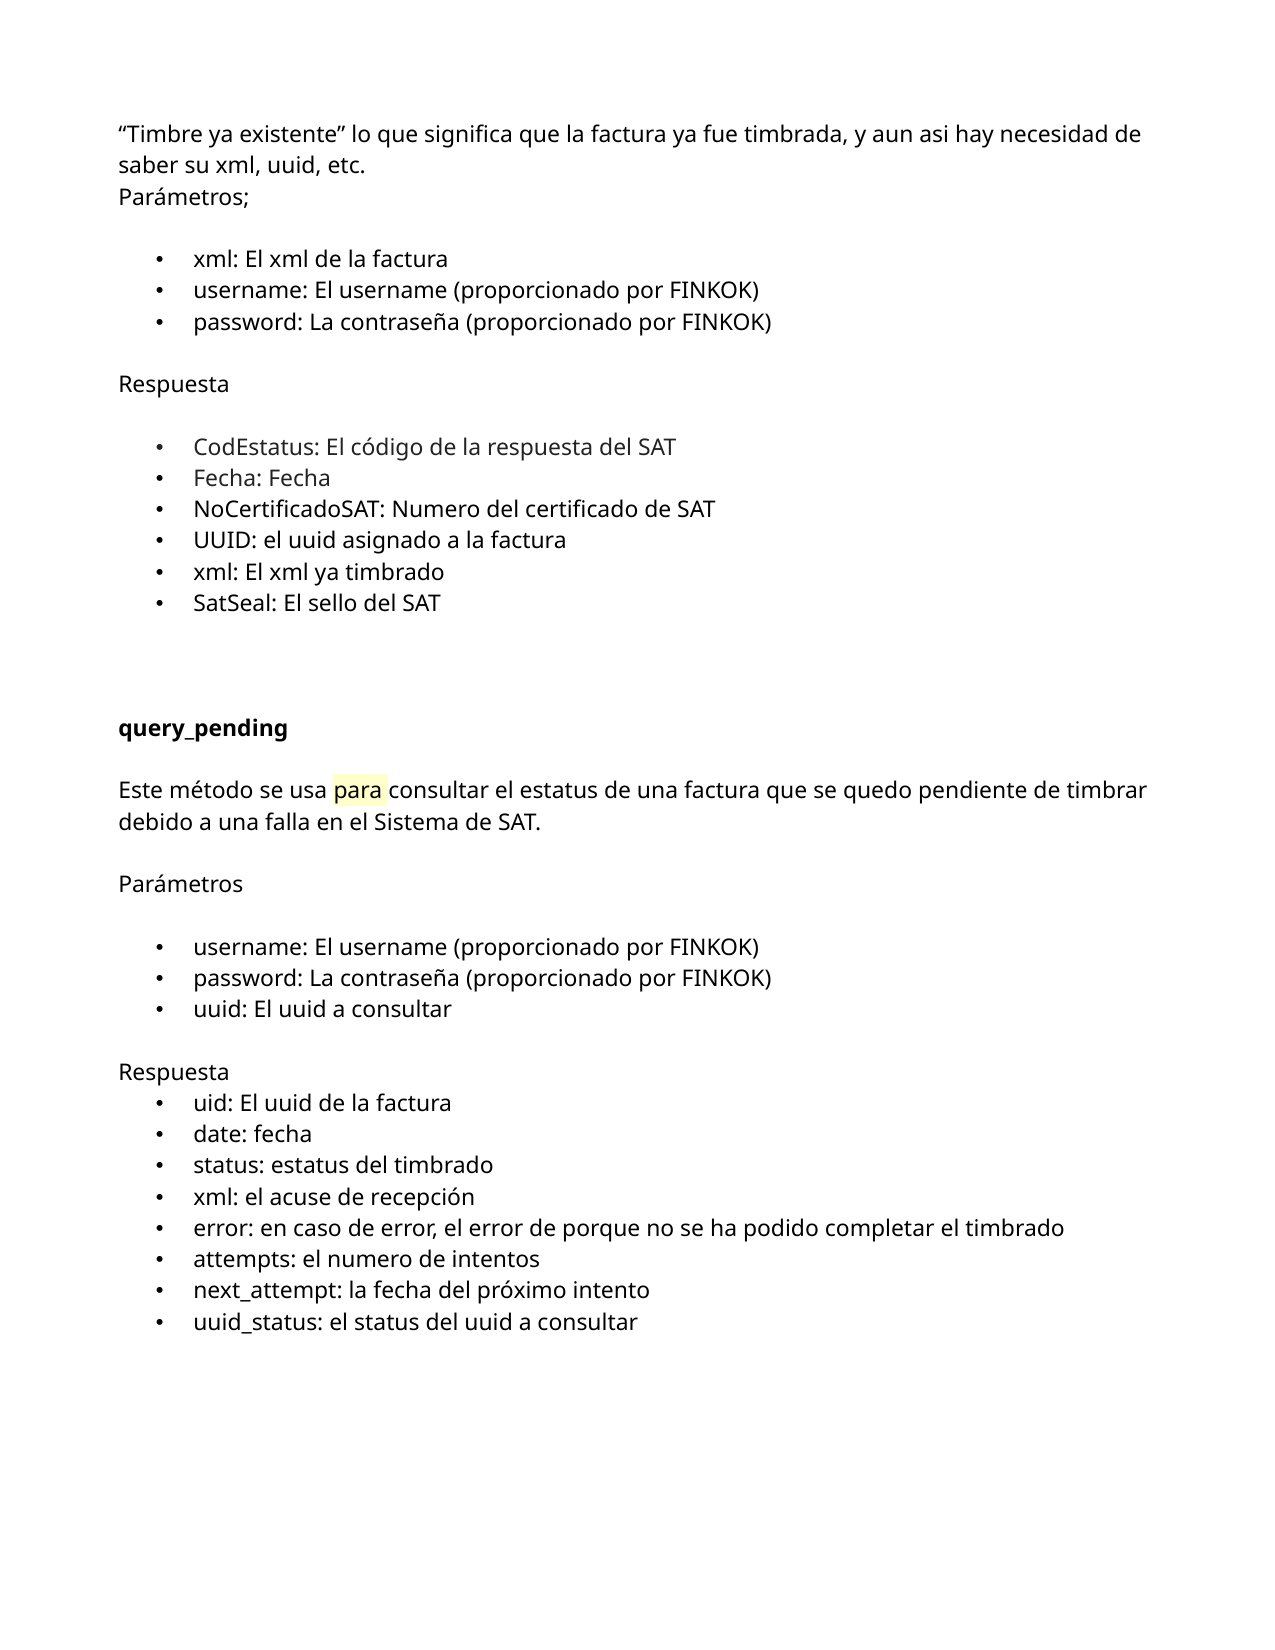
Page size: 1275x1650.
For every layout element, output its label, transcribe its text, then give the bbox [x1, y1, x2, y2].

list error: en caso de error, el error de porque no se ha podido completar el timbrado [156, 1212, 1157, 1243]
list username: El username (proporcionado por FINKOK) [156, 274, 1157, 306]
list xml: El xml de la factura [156, 243, 1157, 274]
list NoCertificadoSAT: Numero del certificado de SAT [156, 493, 1157, 524]
list next_attempt: la fecha del próximo intento [156, 1274, 1157, 1306]
list uuid: El uuid a consultar [156, 993, 1157, 1024]
list status: estatus del timbrado [156, 1149, 1157, 1181]
text Este método se usa para consultar el estatus de una factura que se quedo pendiente de timbrar debido a una falla en el Sistema de SAT. [118, 774, 1157, 837]
list CodEstatus: El código de la respuesta del SAT [156, 431, 1157, 462]
list uid: El uuid de la factura [156, 1087, 1157, 1118]
text Respuesta [118, 368, 1157, 399]
list password: La contraseña (proporcionado por FINKOK) [156, 306, 1157, 337]
list SatSeal: El sello del SAT [156, 587, 1157, 618]
list uuid_status: el status del uuid a consultar [156, 1306, 1157, 1337]
text query_pending [118, 712, 1157, 743]
list UUID: el uuid asignado a la factura [156, 524, 1157, 556]
text Respuesta [118, 1056, 1157, 1087]
text “Timbre ya existente” lo que significa que la factura ya fue timbrada, y aun asi hay necesidad de saber su xml, uuid, etc. [118, 118, 1157, 181]
text Parámetros; [118, 181, 1157, 212]
list Fecha: Fecha [156, 462, 1157, 493]
list attempts: el numero de intentos [156, 1243, 1157, 1274]
list xml: el acuse de recepción [156, 1181, 1157, 1212]
list date: fecha [156, 1118, 1157, 1149]
list xml: El xml ya timbrado [156, 556, 1157, 587]
text Parámetros [118, 868, 1157, 899]
list username: El username (proporcionado por FINKOK) [156, 931, 1157, 962]
list password: La contraseña (proporcionado por FINKOK) [156, 962, 1157, 993]
